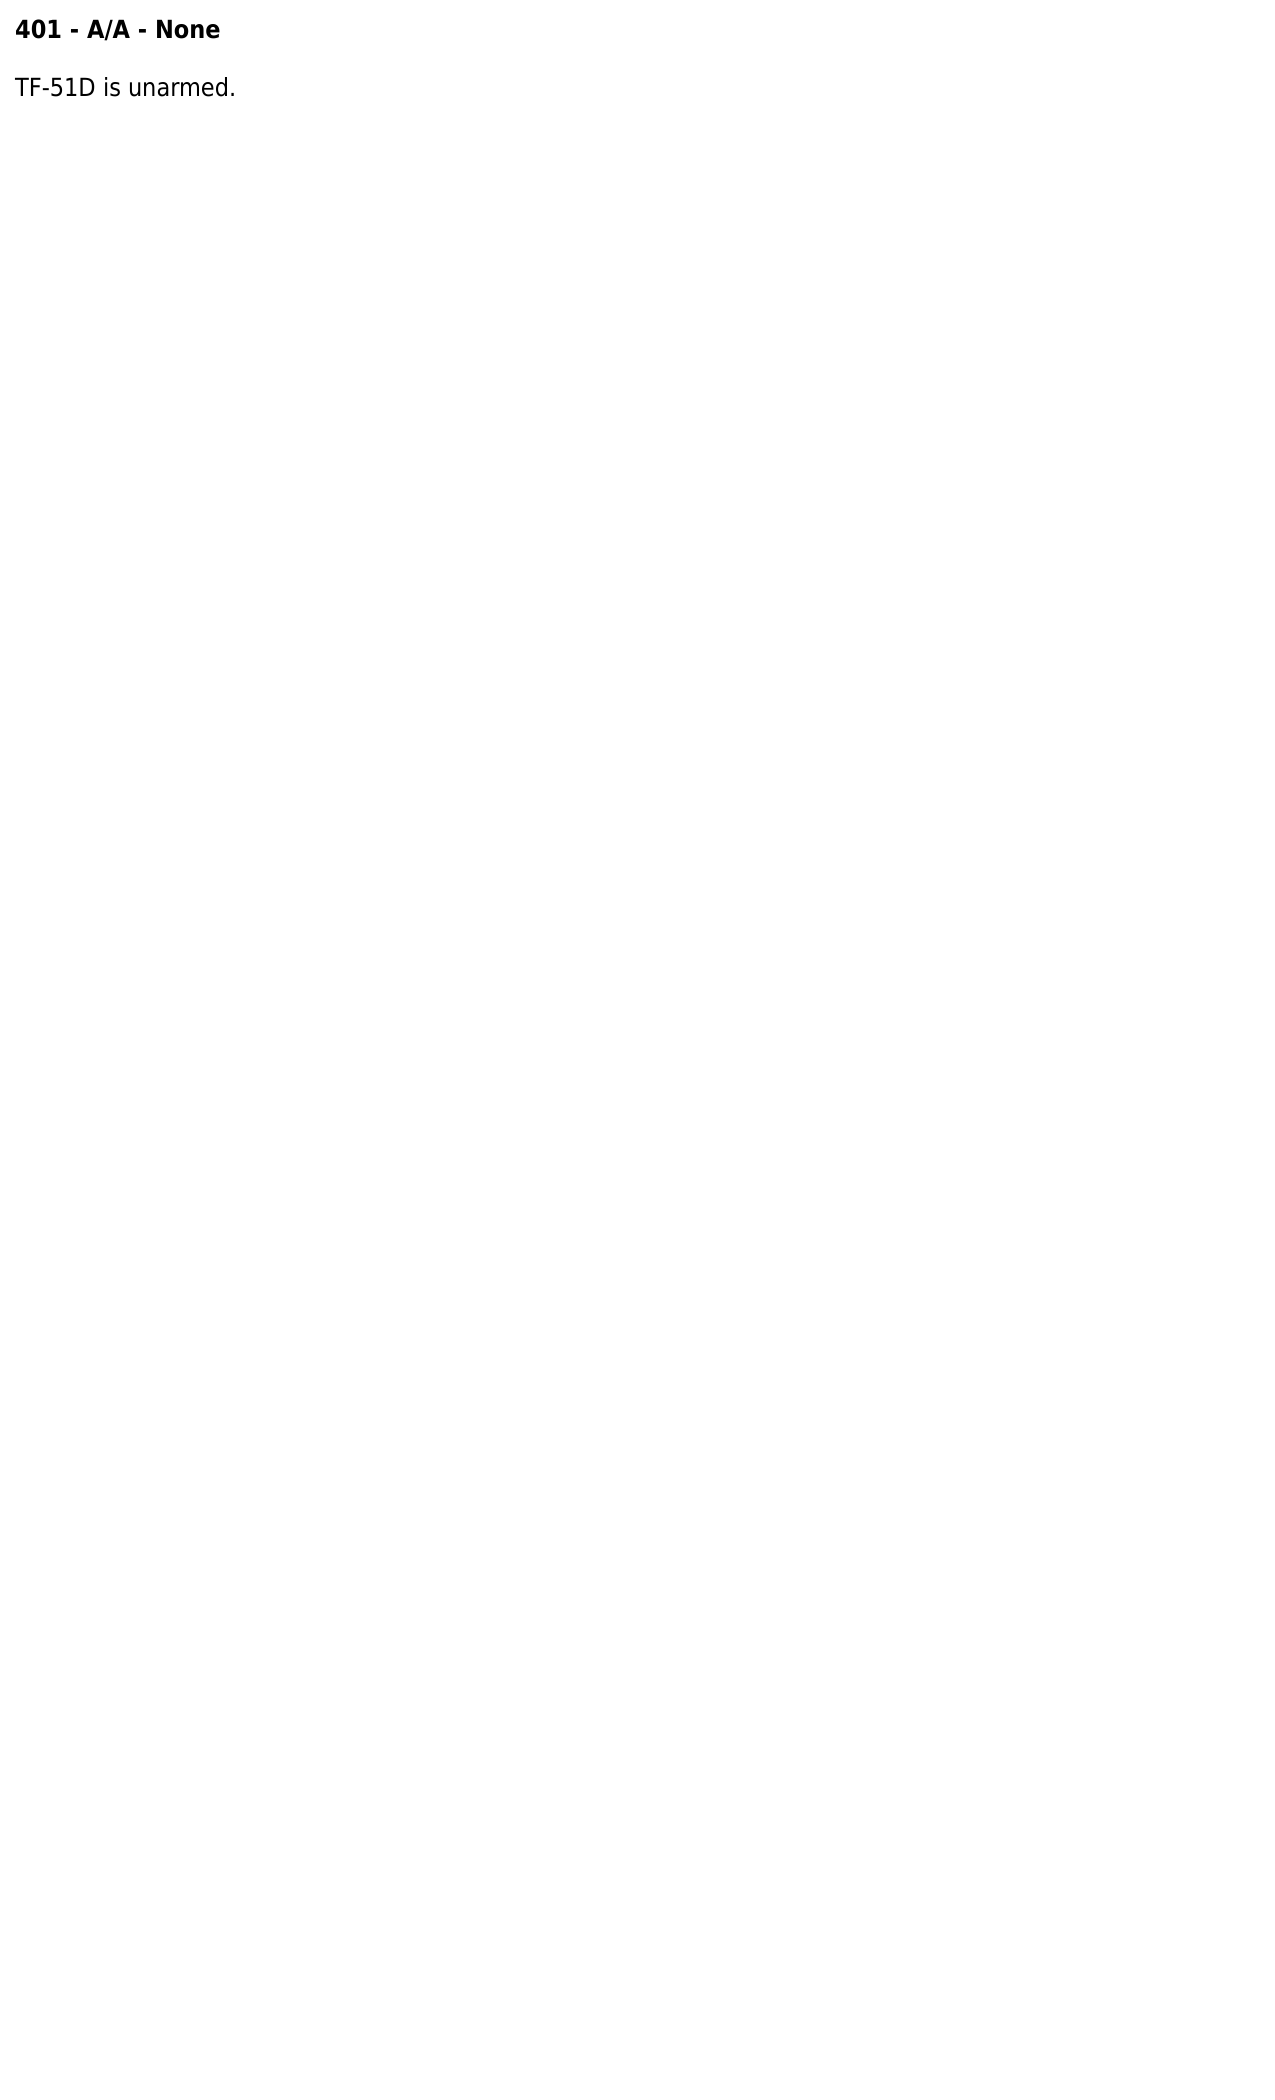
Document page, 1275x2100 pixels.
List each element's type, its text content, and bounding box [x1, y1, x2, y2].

text 401 - A/A - None [15, 15, 1260, 44]
text TF-51D is unarmed. [15, 73, 1260, 102]
